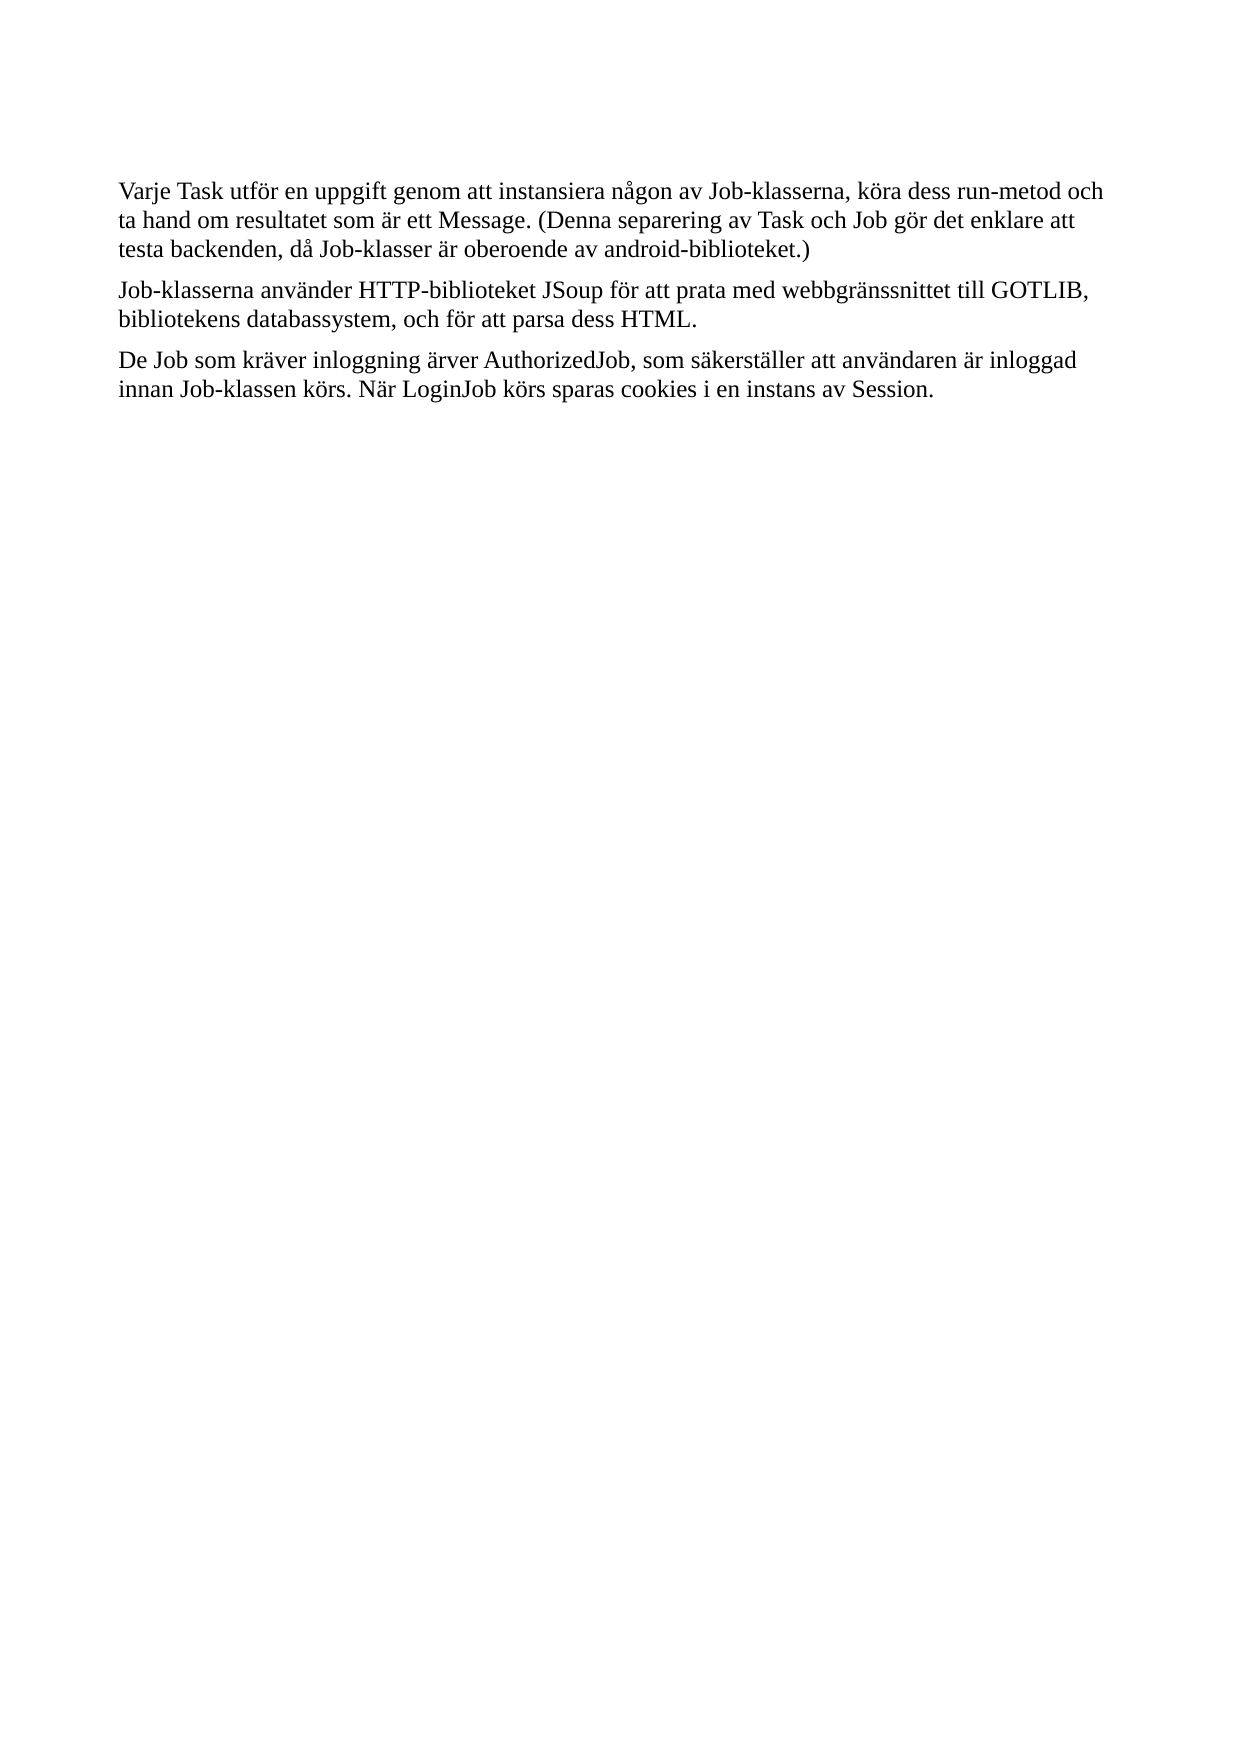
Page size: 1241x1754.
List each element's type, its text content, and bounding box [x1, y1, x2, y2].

text Job-klasserna använder HTTP-biblioteket JSoup för att prata med webbgränssnittet till GOTLIB, bibliotekens databassystem, och för att parsa dess HTML. [118, 275, 1122, 333]
text Varje Task utför en uppgift genom att instansiera någon av Job-klasserna, köra dess run-metod och ta hand om resultatet som är ett Message. (Denna separering av Task och Job gör det enklare att testa backenden, då Job-klasser är oberoende av android-biblioteket.) [118, 176, 1122, 263]
text De Job som kräver inloggning ärver AuthorizedJob, som säkerställer att användaren är inloggad innan Job-klassen körs. När LoginJob körs sparas cookies i en instans av Session. [118, 345, 1122, 403]
